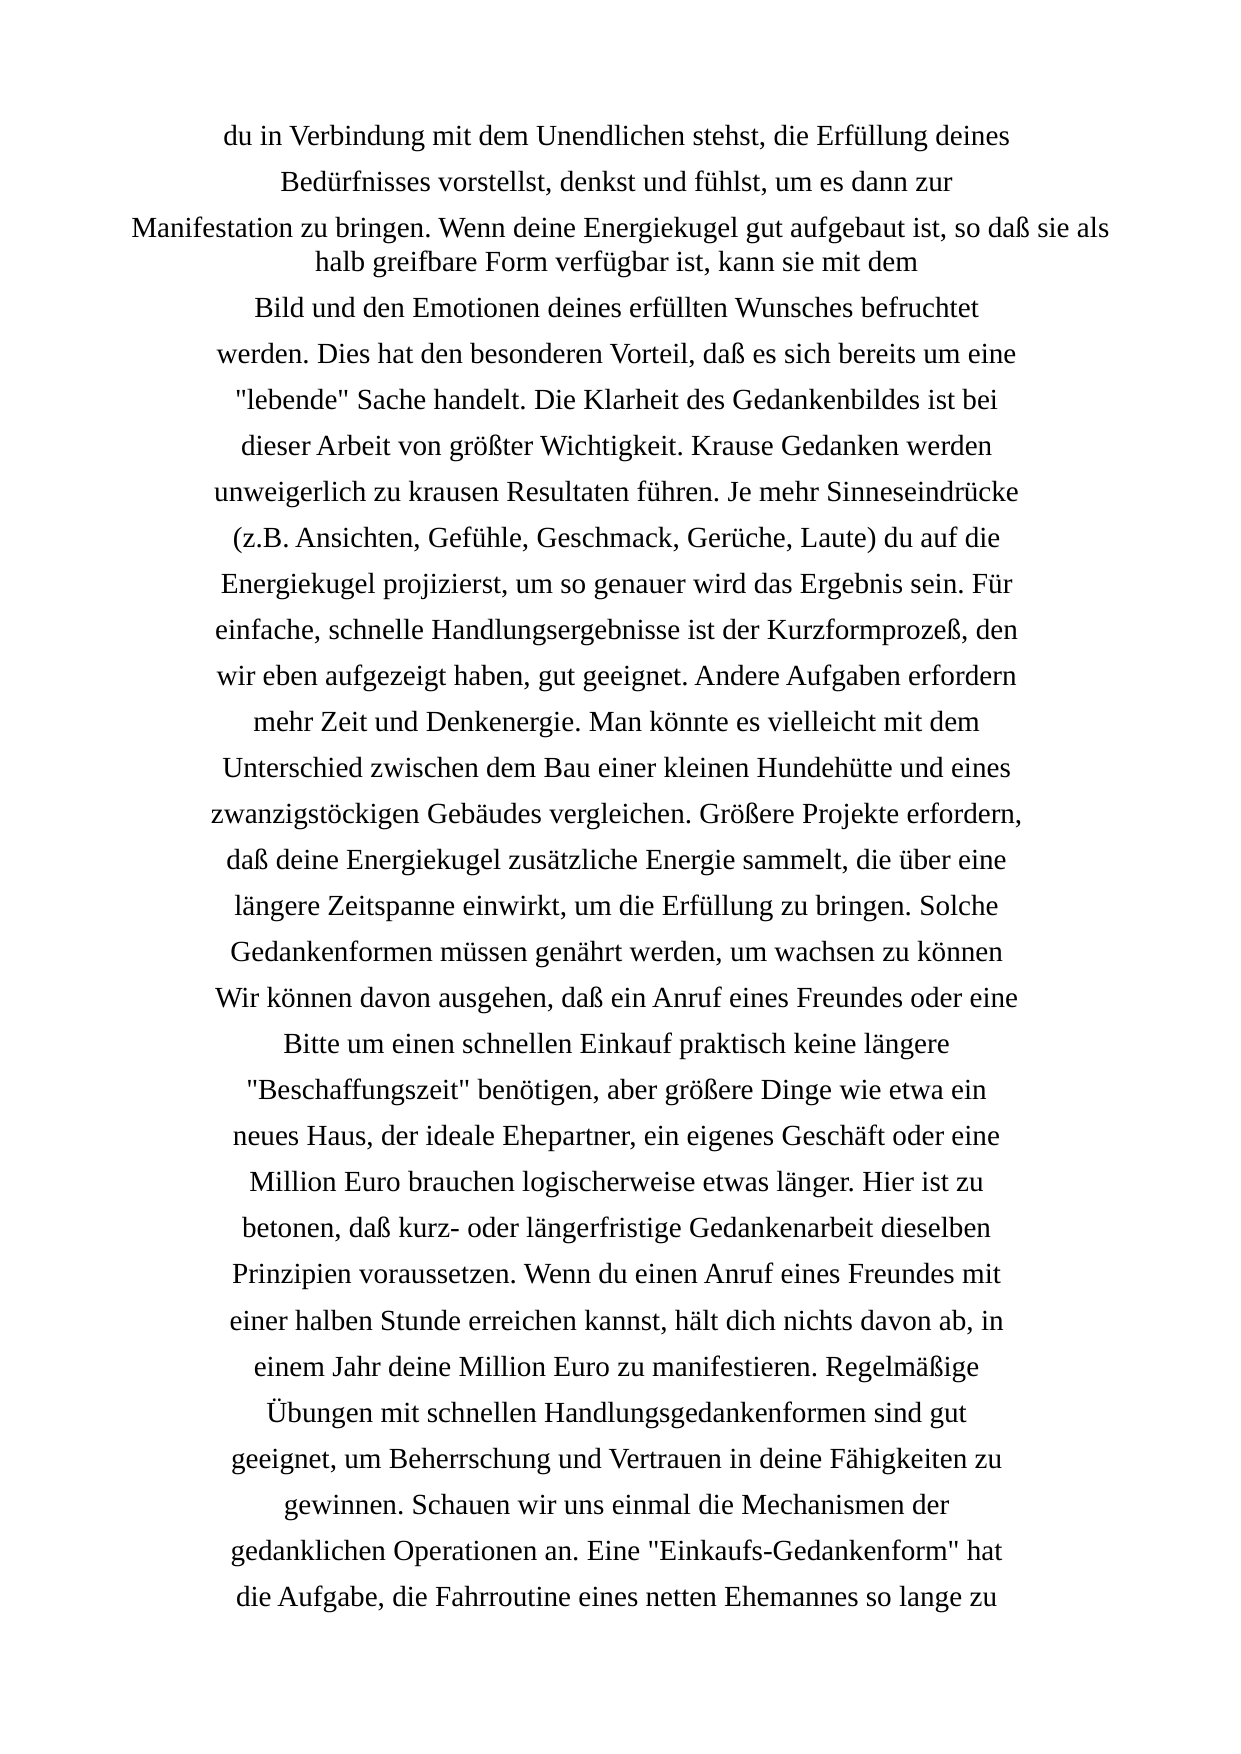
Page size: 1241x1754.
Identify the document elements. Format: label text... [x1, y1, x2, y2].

text werden. Dies hat den besonderen Vorteil, daß es sich bereits um eine [118, 336, 1122, 369]
text wir eben aufgezeigt haben, gut geeignet. Andere Aufgaben erfordern [118, 658, 1122, 692]
text Bild und den Emotionen deines erfüllten Wunsches befruchtet [118, 290, 1122, 323]
text einer halben Stunde erreichen kannst, hält dich nichts davon ab, in [118, 1303, 1122, 1336]
text Million Euro brauchen logischerweise etwas länger. Hier ist zu [118, 1164, 1122, 1198]
text "Beschaffungszeit" benötigen, aber größere Dinge wie etwa ein [118, 1072, 1122, 1106]
text Manifestation zu bringen. Wenn deine Energiekugel gut aufgebaut ist, so daß sie als halb greifbare Form verfügbar ist, kann sie mit dem [118, 210, 1122, 277]
text Wir können davon ausgehen, daß ein Anruf eines Freundes oder eine [118, 980, 1122, 1014]
text (z.B. Ansichten, Gefühle, Geschmack, Gerüche, Laute) du auf die [118, 520, 1122, 553]
text du in Verbindung mit dem Unendlichen stehst, die Erfüllung deines [118, 118, 1122, 152]
text geeignet, um Beherrschung und Vertrauen in deine Fähigkeiten zu [118, 1441, 1122, 1474]
text betonen, daß kurz- oder längerfristige Gedankenarbeit dieselben [118, 1211, 1122, 1244]
text Energiekugel projizierst, um so genauer wird das Ergebnis sein. Für [118, 566, 1122, 599]
text Unterschied zwischen dem Bau einer kleinen Hundehütte und eines [118, 750, 1122, 784]
text neues Haus, der ideale Ehepartner, ein eigenes Geschäft oder eine [118, 1118, 1122, 1152]
text Bedürfnisses vorstellst, denkst und fühlst, um es dann zur [118, 164, 1122, 198]
text mehr Zeit und Denkenergie. Man könnte es vielleicht mit dem [118, 704, 1122, 738]
text Prinzipien voraussetzen. Wenn du einen Anruf eines Freundes mit [118, 1257, 1122, 1290]
text Bitte um einen schnellen Einkauf praktisch keine längere [118, 1026, 1122, 1060]
text längere Zeitspanne einwirkt, um die Erfüllung zu bringen. Solche [118, 888, 1122, 922]
text Gedankenformen müssen genährt werden, um wachsen zu können [118, 934, 1122, 968]
text Übungen mit schnellen Handlungsgedankenformen sind gut [118, 1395, 1122, 1428]
text zwanzigstöckigen Gebäudes vergleichen. Größere Projekte erfordern, [118, 796, 1122, 830]
text "lebende" Sache handelt. Die Klarheit des Gedankenbildes ist bei [118, 382, 1122, 415]
text die Aufgabe, die Fahrroutine eines netten Ehemannes so lange zu [118, 1579, 1122, 1612]
text dieser Arbeit von größter Wichtigkeit. Krause Gedanken werden [118, 428, 1122, 461]
text gewinnen. Schauen wir uns einmal die Mechanismen der [118, 1487, 1122, 1520]
text einfache, schnelle Handlungsergebnisse ist der Kurzformprozeß, den [118, 612, 1122, 646]
text unweigerlich zu krausen Resultaten führen. Je mehr Sinneseindrücke [118, 474, 1122, 507]
text gedanklichen Operationen an. Eine "Einkaufs-Gedankenform" hat [118, 1533, 1122, 1566]
text daß deine Energiekugel zusätzliche Energie sammelt, die über eine [118, 842, 1122, 876]
text einem Jahr deine Million Euro zu manifestieren. Regelmäßige [118, 1349, 1122, 1382]
